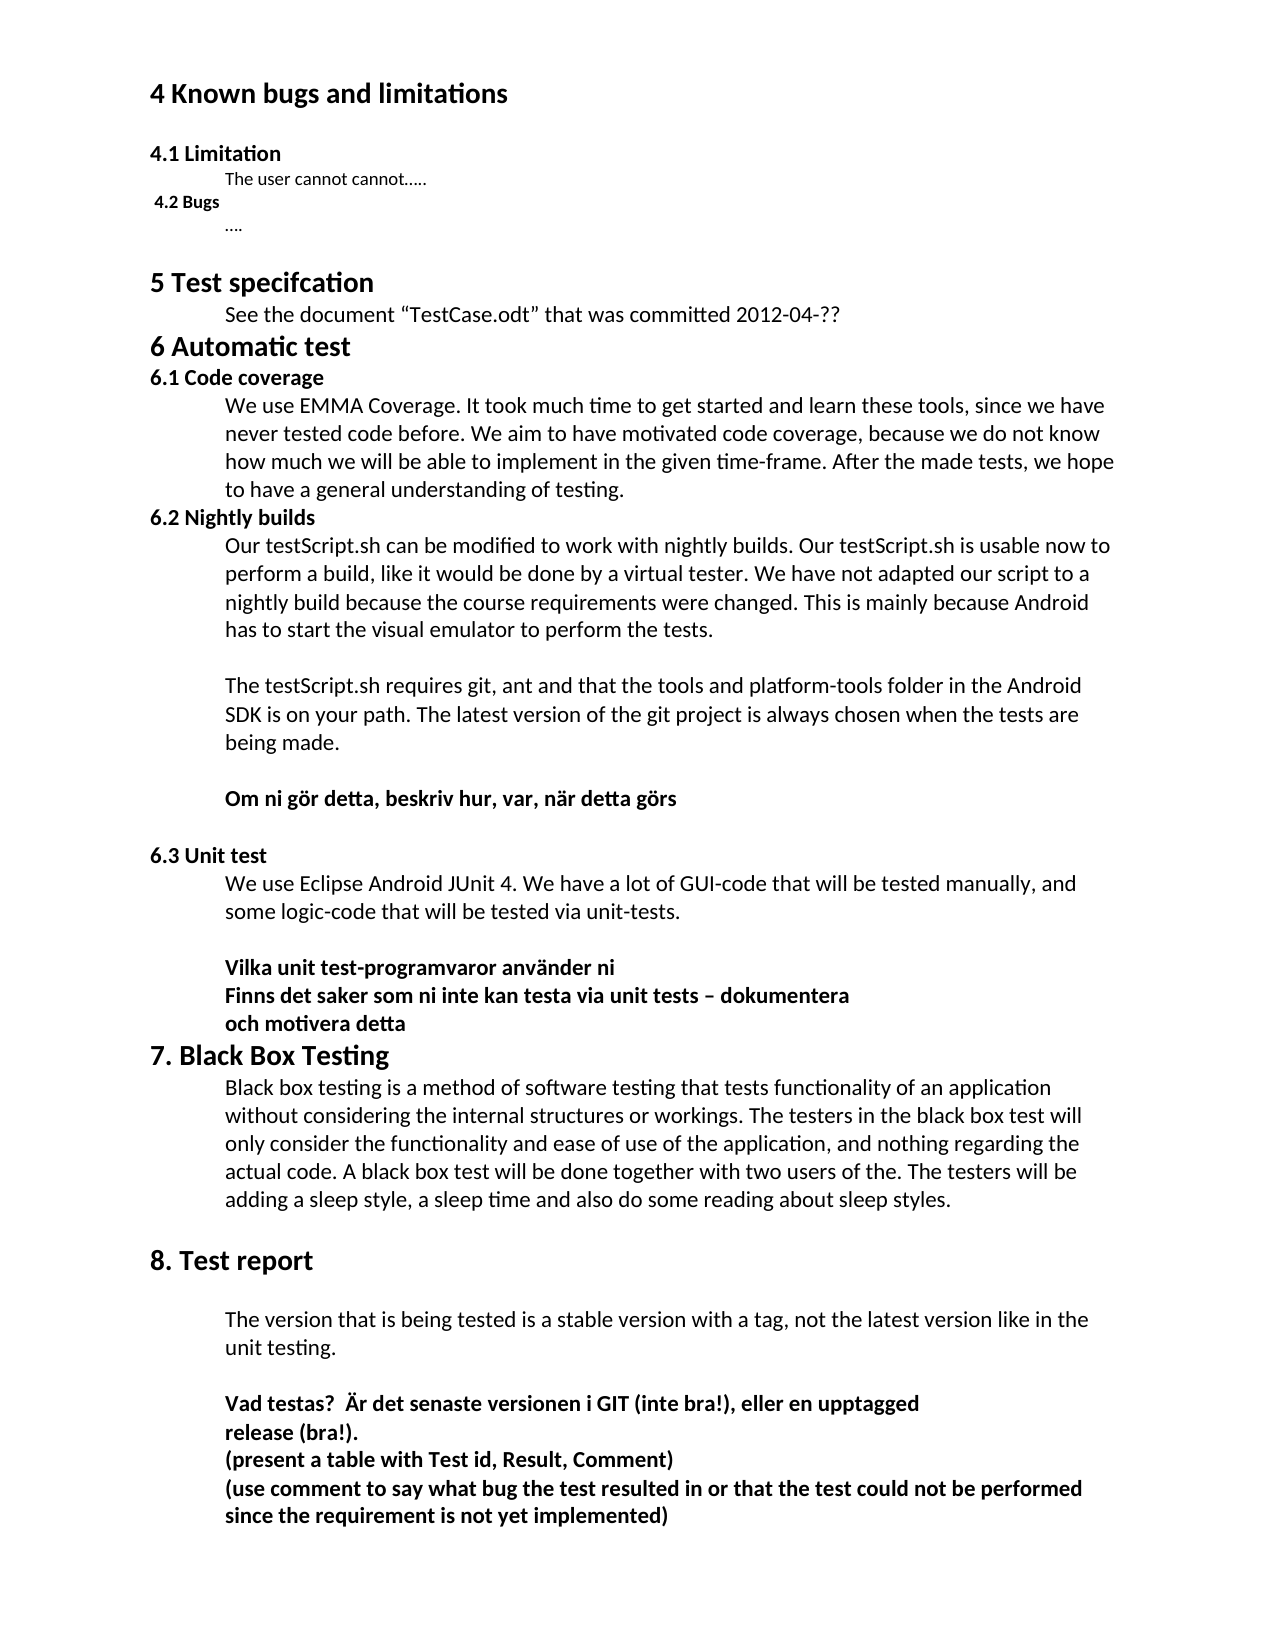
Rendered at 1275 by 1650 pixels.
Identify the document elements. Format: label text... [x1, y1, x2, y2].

text Black box testing is a method of software testing that tests functionality of an application without considering the internal structures or workings. The testers in the black box test will only consider the functionality and ease of use of the application, and nothing regarding the actual code. A black box test will be done together with two users of the. The testers will be adding a sleep style, a sleep time and also do some reading about sleep styles. [225, 1073, 1125, 1213]
text 4.2 Bugs [150, 190, 1125, 213]
text Finns det saker som ni inte kan testa via unit tests – dokumentera [225, 981, 1125, 1009]
text (use comment to say what bug the test resulted in or that the test could not be performed since the requirement is not yet implemented) [225, 1474, 1125, 1530]
text 4 Known bugs and limitations [150, 75, 1125, 111]
text och motivera detta [225, 1009, 1125, 1037]
text 4.1 Limitation [150, 139, 1125, 167]
text We use Eclipse Android JUnit 4. We have a lot of GUI-code that will be tested manually, and some logic-code that will be tested via unit-tests. [225, 869, 1125, 925]
text release (bra!). [225, 1418, 1125, 1446]
text Our testScript.sh can be modified to work with nightly builds. Our testScript.sh is usable now to perform a build, like it would be done by a virtual tester. We have not adapted our script to a nightly build because the course requirements were changed. This is mainly because Android has to start the visual emulator to perform the tests. [225, 532, 1125, 644]
text Om ni gör detta, beskriv hur, var, när detta görs [150, 784, 1125, 812]
text 5 Test specifcation [150, 264, 1125, 300]
text …. [150, 213, 1125, 236]
text 6.3 Unit test [150, 841, 1125, 869]
text We use EMMA Coverage. It took much time to get started and learn these tools, since we have never tested code before. We aim to have motivated code coverage, because we do not know how much we will be able to implement in the given time-frame. After the made tests, we hope to have a general understanding of testing. [225, 391, 1125, 503]
text See the document “TestCase.odt” that was committed 2012-04-?? [150, 300, 1125, 328]
text Vilka unit test-programvaror använder ni [225, 953, 1125, 981]
text 8. Test report [150, 1242, 1125, 1277]
text 6.2 Nightly builds [150, 503, 1125, 532]
text The user cannot cannot….. [150, 167, 1125, 190]
text 6 Automatic test [150, 328, 1125, 363]
text Vad testas? Är det senaste versionen i GIT (inte bra!), eller en upptagged [225, 1389, 1125, 1418]
text The version that is being tested is a stable version with a tag, not the latest version like in the unit testing. [225, 1306, 1125, 1362]
text 7. Black Box Testing [150, 1037, 1125, 1073]
text (present a table with Test id, Result, Comment) [225, 1446, 1125, 1474]
text The testScript.sh requires git, ant and that the tools and platform-tools folder in the Android SDK is on your path. The latest version of the git project is always chosen when the tests are being made. [225, 672, 1125, 756]
text 6.1 Code coverage [150, 363, 1125, 391]
